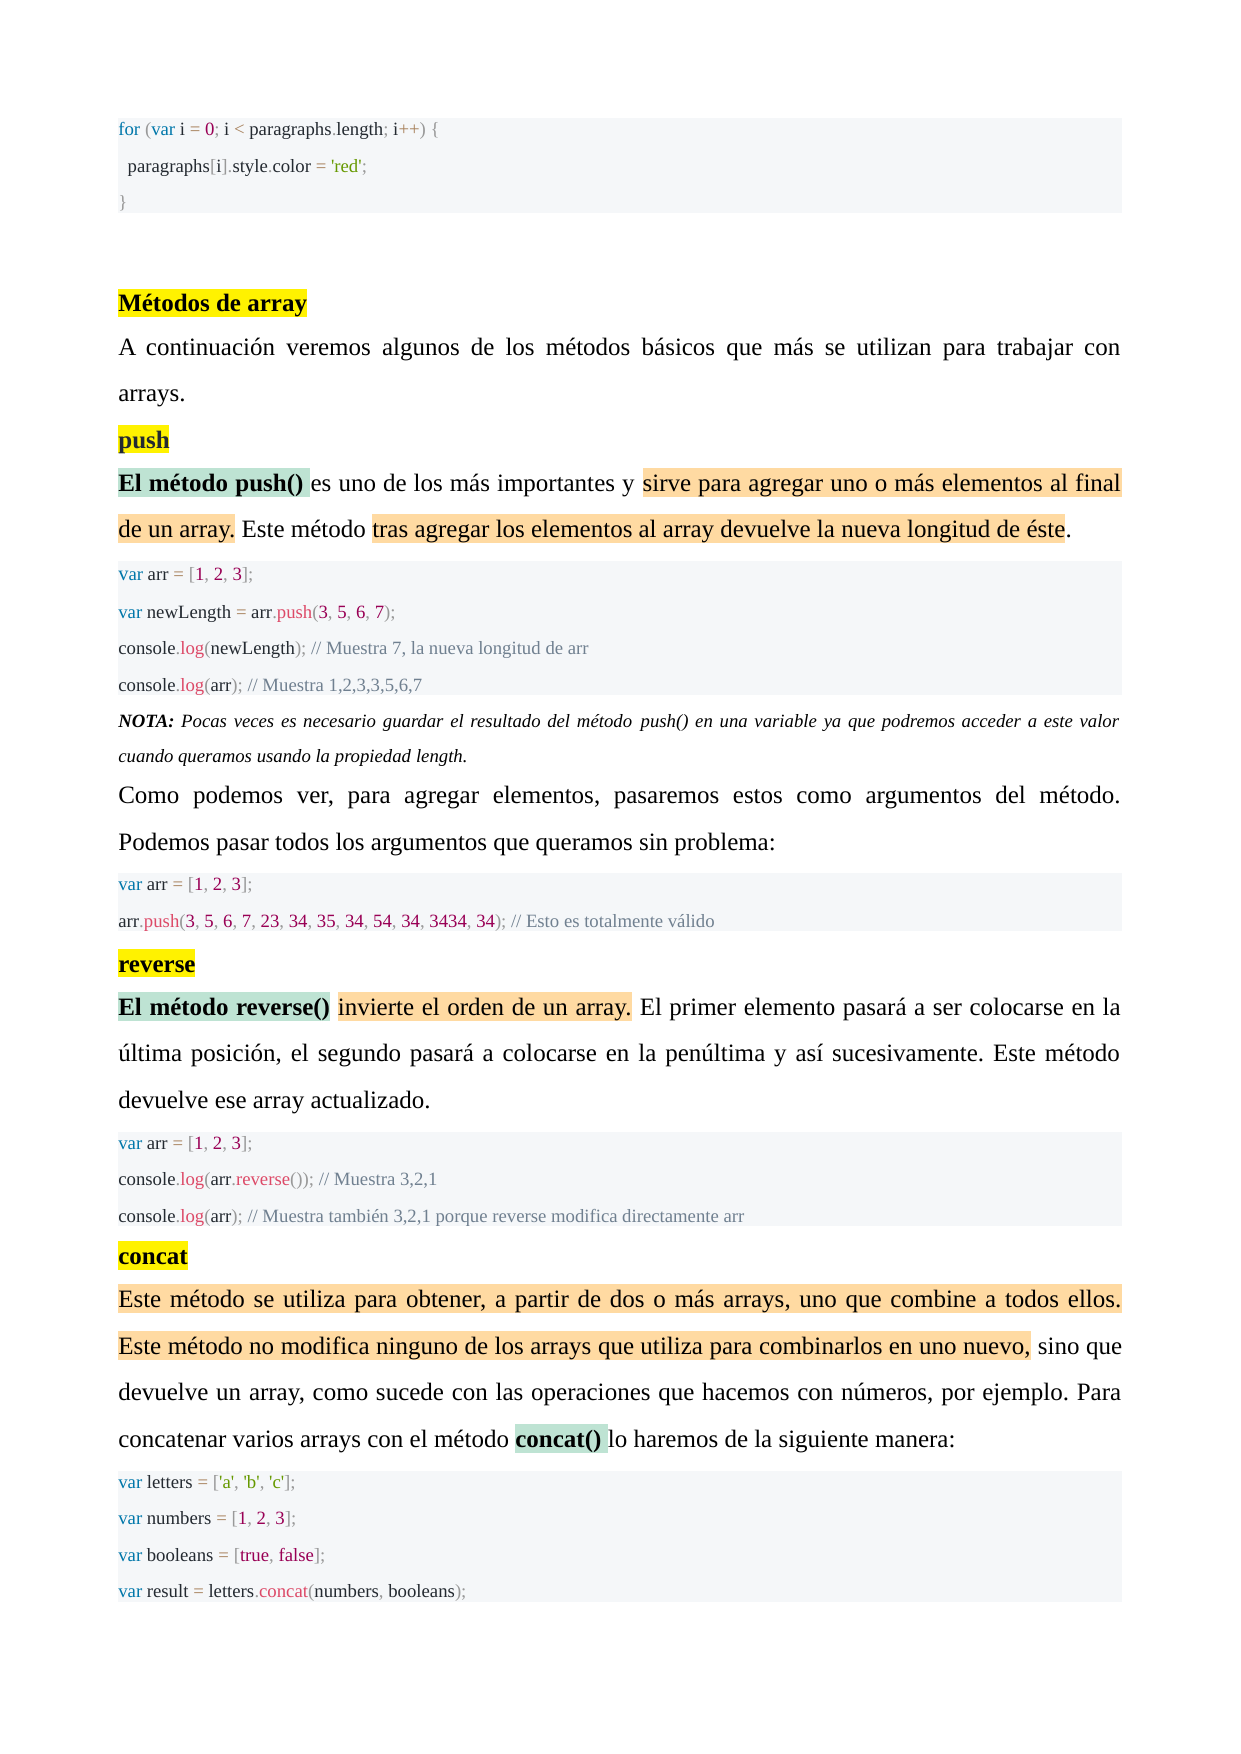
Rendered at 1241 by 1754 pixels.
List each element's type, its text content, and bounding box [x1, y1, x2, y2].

text var newLength = arr.push(3, 5, 6, 7); [118, 601, 1122, 622]
subtitle push [118, 425, 1122, 453]
text console.log(arr.reverse()); // Muestra 3,2,1 [118, 1168, 1122, 1190]
text var booleans = [true, false]; [118, 1544, 1122, 1565]
text var numbers = [1, 2, 3]; [118, 1507, 1122, 1529]
text console.log(arr); // Muestra 1,2,3,3,5,6,7 [118, 674, 1122, 695]
text Como podemos ver, para agregar elementos, pasaremos estos como argumentos del método. Podemos pasar todos los argumentos que queramos sin problema: [118, 780, 1122, 855]
picture [133, 126, 139, 135]
text var letters = ['a', 'b', 'c']; [118, 1471, 1122, 1492]
text var arr = [1, 2, 3]; [118, 873, 1122, 895]
text ​var result = letters.concat(numbers, booleans); [118, 1580, 1122, 1602]
text arr.push(3, 5, 6, 7, 23, 34, 35, 34, 54, 34, 3434, 34); // Esto es totalmente válido [118, 910, 1122, 931]
text A continuación veremos algunos de los métodos básicos que más se utilizan para trabajar con arrays. [118, 332, 1122, 407]
text console.log(arr); // Muestra también 3,2,1 porque reverse modifica directamente arr [118, 1205, 1122, 1226]
text El método reverse() invierte el orden de un array. El primer elemento pasará a ser colocarse en la última posición, el segundo pasará a colocarse en la penúltima y así sucesivamente. Este método devuelve ese array actualizado. [118, 992, 1122, 1114]
subtitle reverse [118, 949, 1122, 977]
text NOTA: Pocas veces es necesario guardar el resultado del método push() en una variable ya que podremos acceder a este valor cuando queramos usando la propiedad length. [118, 710, 1122, 767]
text ​console.log(newLength); // Muestra 7, la nueva longitud de arr [118, 637, 1122, 659]
text Este método se utiliza para obtener, a partir de dos o más arrays, uno que combine a todos ellos. Este método no modifica ninguno de los arrays que utiliza para combinarlos en uno nuevo, sino que devuelve un array, como sucede con las operaciones que hacemos con números, por ejemplo. Para concatenar varios arrays con el método concat() lo haremos de la siguiente manera: [118, 1284, 1122, 1453]
subtitle concat [118, 1241, 1122, 1270]
picture [136, 571, 142, 580]
text paragraphs[i].style.color = 'red'; [118, 155, 1122, 176]
picture [119, 125, 124, 133]
subtitle Métodos de array [118, 288, 1122, 317]
text } [118, 191, 1122, 213]
picture [168, 126, 174, 135]
text for (var i = 0; i < paragraphs.length; i++) { [118, 118, 1122, 140]
text El método push() es uno de los más importantes y sirve para agregar uno o más elementos al final de un array. Este método tras agregar los elementos al array devuelve la nueva longitud de éste. [118, 468, 1122, 543]
text var arr = [1, 2, 3]; [118, 1132, 1122, 1153]
text var arr = [1, 2, 3]; [118, 561, 1122, 584]
